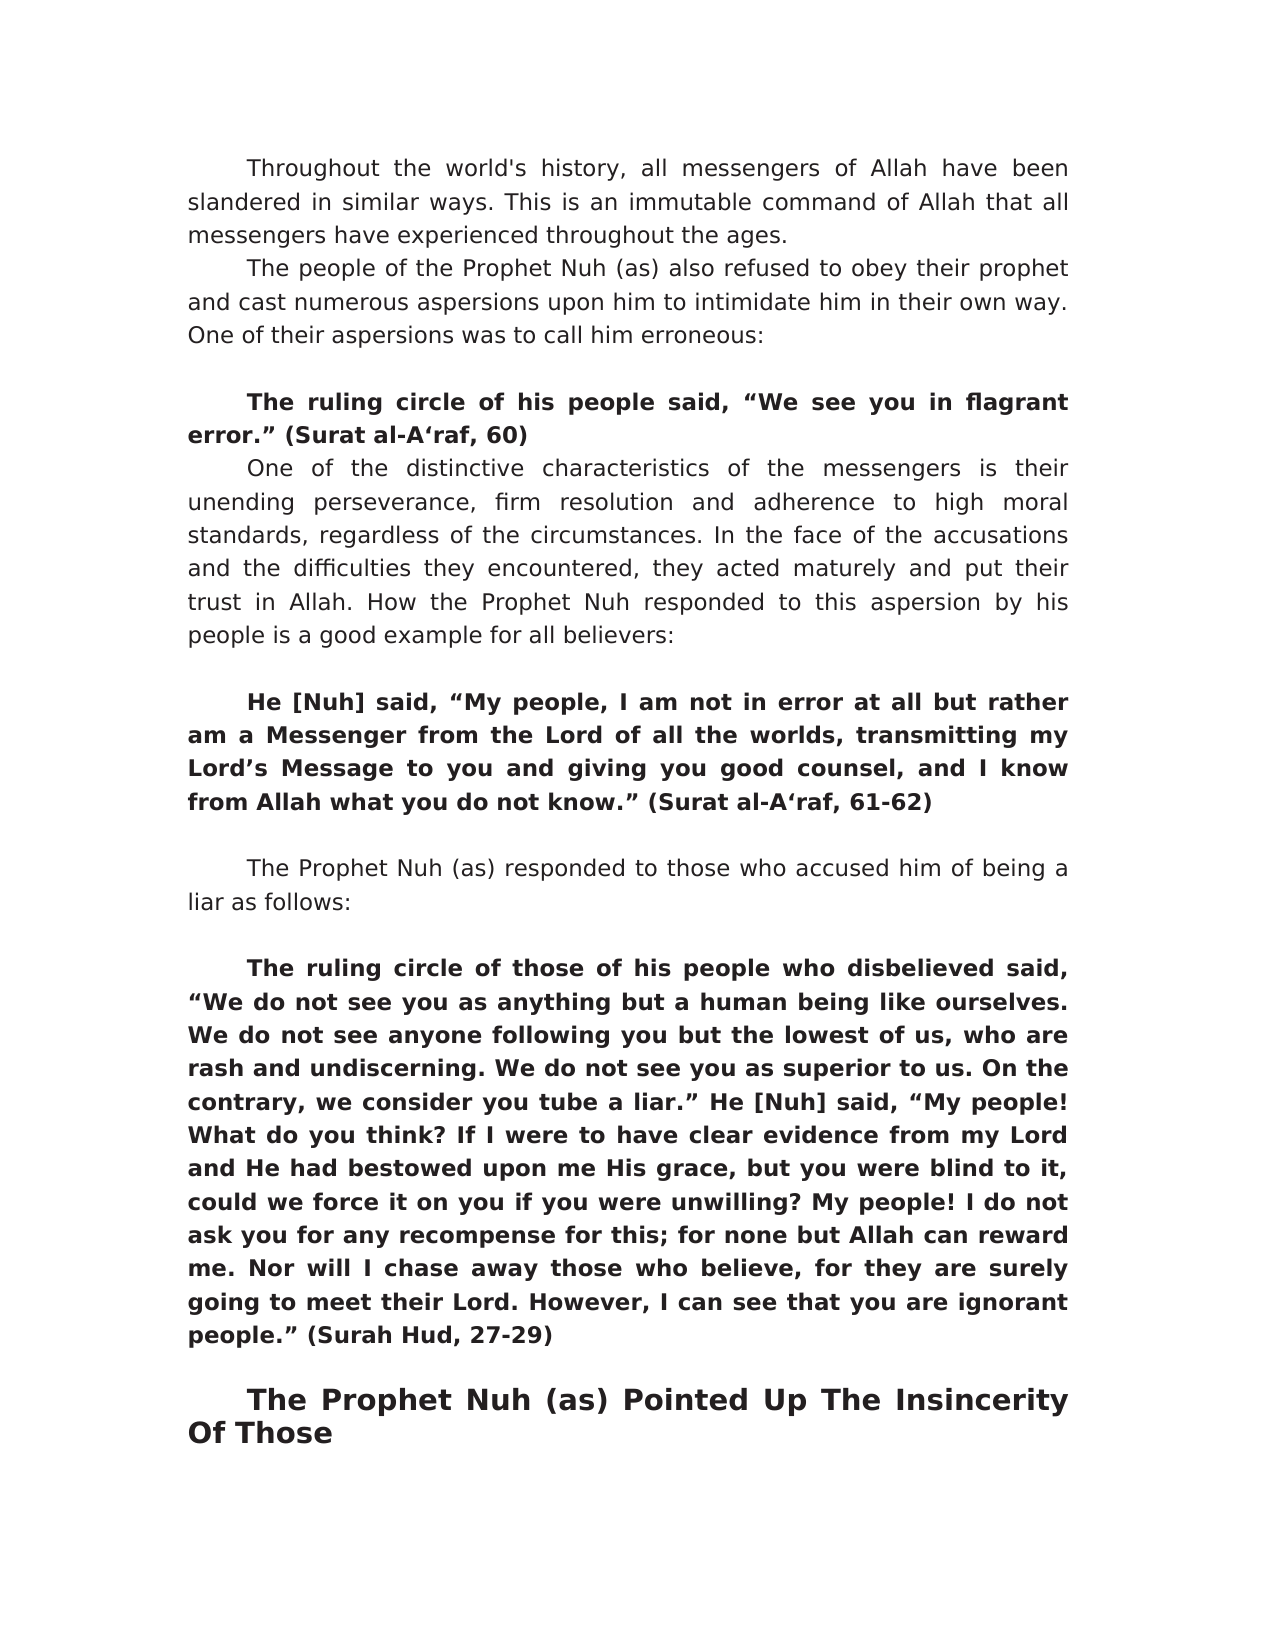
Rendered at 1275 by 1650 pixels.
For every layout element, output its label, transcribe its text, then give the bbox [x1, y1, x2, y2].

text The people of the Prophet Nuh (as) also refused to obey their prophet and cast numerous aspersions upon him to intimidate him in their own way. One of their aspersions was to call him erroneous: [187, 250, 1070, 350]
text The Prophet Nuh (as) Pointed Up The Insincerity Of Those [187, 1383, 1070, 1450]
text The ruling circle of those of his people who disbelieved said, “We do not see you as anything but a human being like ourselves. We do not see anyone following you but the lowest of us, who are rash and undiscerning. We do not see you as superior to us. On the contrary, we consider you tube a liar.” He [Nuh] said, “My people! What do you think? If I were to have clear evidence from my Lord and He had bestowed upon me His grace, but you were blind to it, could we force it on you if you were unwilling? My people! I do not ask you for any recompense for this; for none but Allah can reward me. Nor will I chase away those who believe, for they are surely going to meet their Lord. However, I can see that you are ignorant people.” (Surah Hud, 27-29) [187, 950, 1070, 1350]
text One of the distinctive characteristics of the messengers is their unending perseverance, firm resolution and adherence to high moral standards, regardless of the circumstances. In the face of the accusations and the difficulties they encountered, they acted maturely and put their trust in Allah. How the Prophet Nuh responded to this aspersion by his people is a good example for all believers: [187, 450, 1070, 650]
text The Prophet Nuh (as) responded to those who accused him of being a liar as follows: [187, 850, 1070, 917]
text Throughout the world's history, all messengers of Allah have been slandered in similar ways. This is an immutable command of Allah that all messengers have experienced throughout the ages. [187, 150, 1070, 250]
text The ruling circle of his people said, “We see you in flagrant error.” (Surat al-A‘raf, 60) [187, 383, 1070, 450]
text He [Nuh] said, “My people, I am not in error at all but rather am a Messenger from the Lord of all the worlds, transmitting my Lord’s Message to you and giving you good counsel, and I know from Allah what you do not know.” (Surat al-A‘raf, 61-62) [187, 683, 1070, 817]
